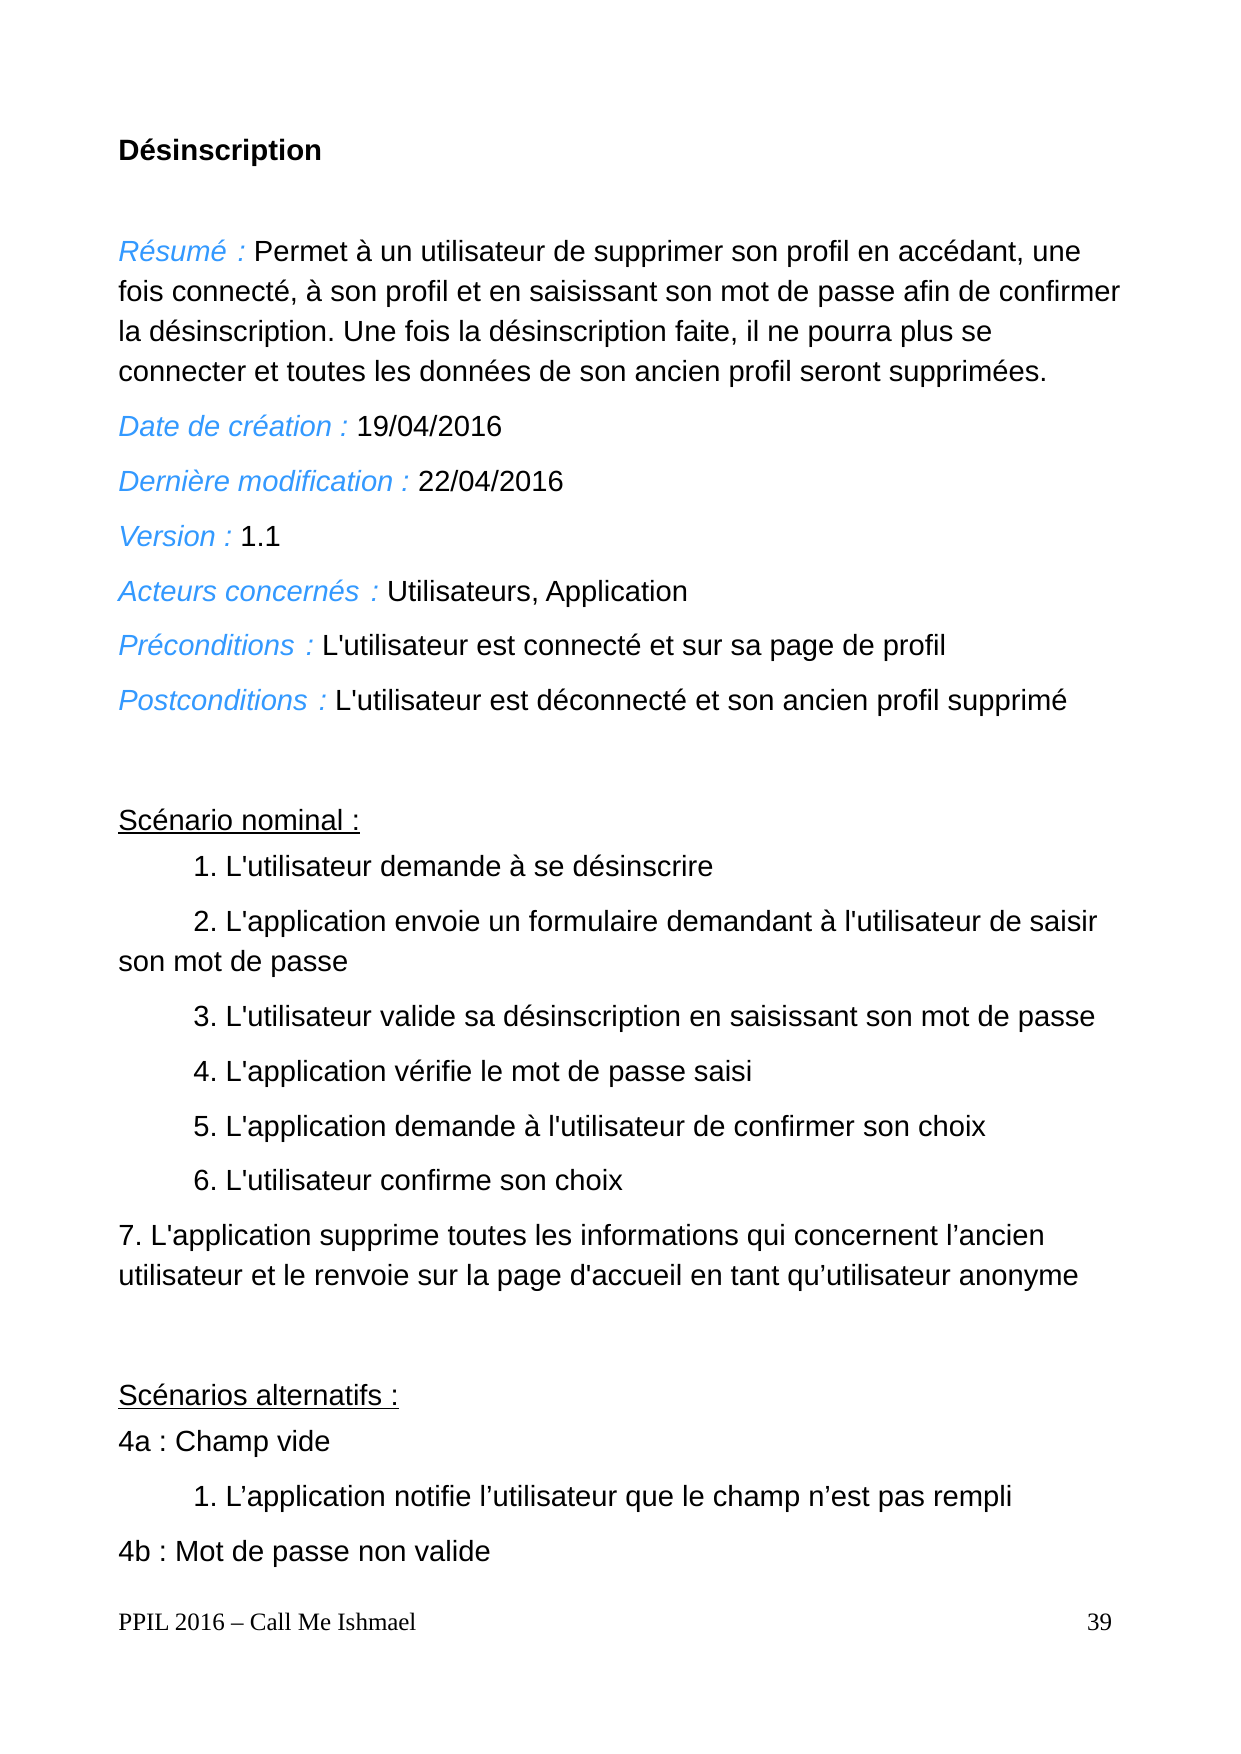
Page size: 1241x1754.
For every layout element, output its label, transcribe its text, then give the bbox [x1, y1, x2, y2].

text 4a : Champ vide [118, 1424, 1122, 1458]
text 1. L'utilisateur demande à se désinscrire [118, 849, 1122, 883]
text Résumé : Permet à un utilisateur de supprimer son profil en accédant, une fois connecté, à son profil et en saisissant son mot de passe afin de confirmer la désinscription. Une fois la désinscription faite, il ne pourra plus se connecter et toutes les données de son ancien profil seront supprimées. [118, 234, 1122, 388]
text Préconditions : L'utilisateur est connecté et sur sa page de profil [118, 628, 1122, 662]
text 5. L'application demande à l'utilisateur de confirmer son choix [118, 1108, 1122, 1142]
text 2. L'application envoie un formulaire demandant à l'utilisateur de saisir son mot de passe [118, 904, 1122, 978]
subtitle Scénario nominal : [118, 803, 1122, 837]
subtitle Désinscription [118, 133, 1122, 166]
text Date de création : 19/04/2016 [118, 409, 1122, 443]
text 7. L'application supprime toutes les informations qui concernent l’ancien utilisateur et le renvoie sur la page d'accueil en tant qu’utilisateur anonyme [118, 1218, 1122, 1292]
text Version : 1.1 [118, 519, 1122, 552]
text 3. L'utilisateur valide sa désinscription en saisissant son mot de passe [118, 999, 1122, 1032]
text Postconditions : L'utilisateur est déconnecté et son ancien profil supprimé [118, 683, 1122, 717]
text Dernière modification : 22/04/2016 [118, 464, 1122, 497]
text 1. L’application notifie l’utilisateur que le champ n’est pas rempli [118, 1479, 1122, 1513]
text 6. L'utilisateur confirme son choix [118, 1163, 1122, 1197]
text Acteurs concernés : Utilisateurs, Application [118, 573, 1122, 607]
text 4b : Mot de passe non valide [118, 1534, 1122, 1567]
subtitle Scénarios alternatifs : [118, 1378, 1122, 1412]
text 4. L'application vérifie le mot de passe saisi [118, 1054, 1122, 1087]
